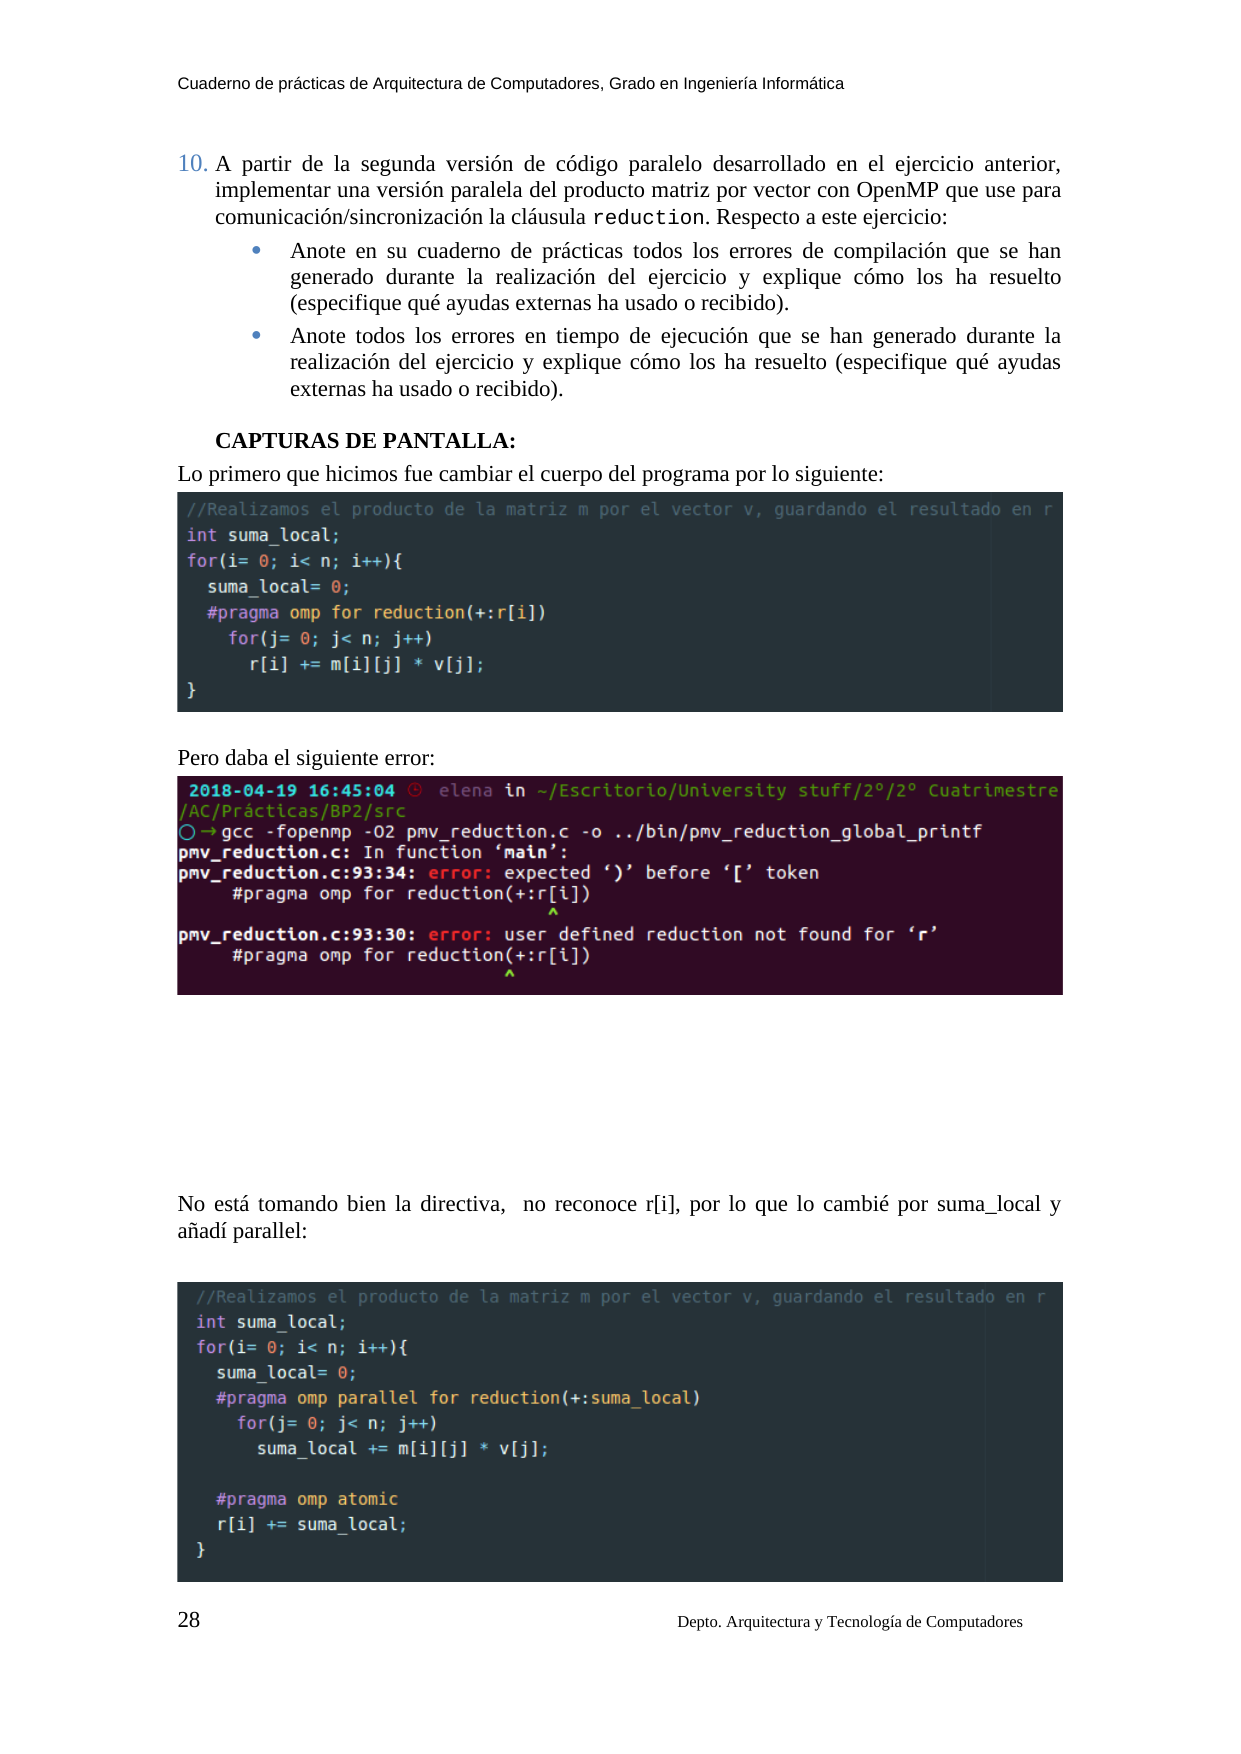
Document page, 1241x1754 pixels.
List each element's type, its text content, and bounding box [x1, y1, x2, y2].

list Pero daba el siguiente error: [177, 744, 1063, 770]
list No está tomando bien la directiva, no reconoce r[i], por lo que lo cambié por suma_local y añadí parallel: [177, 1191, 1063, 1243]
picture [177, 1282, 1063, 1582]
list Anote en su cuaderno de prácticas todos los errores de compilación que se han generado durante la realización del ejercicio y explique cómo los ha resuelto (especifique qué ayudas externas ha usado o recibido). [252, 237, 1063, 316]
list Lo primero que hicimos fue cambiar el cuerpo del programa por lo siguiente: [177, 460, 1063, 486]
text CAPTURAS DE PANTALLA: [215, 427, 1063, 454]
list Anote todos los errores en tiempo de ejecución que se han generado durante la realización del ejercicio y explique cómo los ha resuelto (especifique qué ayudas externas ha usado o recibido). [252, 322, 1063, 401]
list A partir de la segunda versión de código paralelo desarrollado en el ejercicio anterior, implementar una versión paralela del producto matriz por vector con OpenMP que use para comunicación/sincronización la cláusula reduction. Respecto a este ejercicio: [177, 148, 1063, 230]
picture [177, 492, 1063, 712]
picture [177, 776, 1063, 995]
